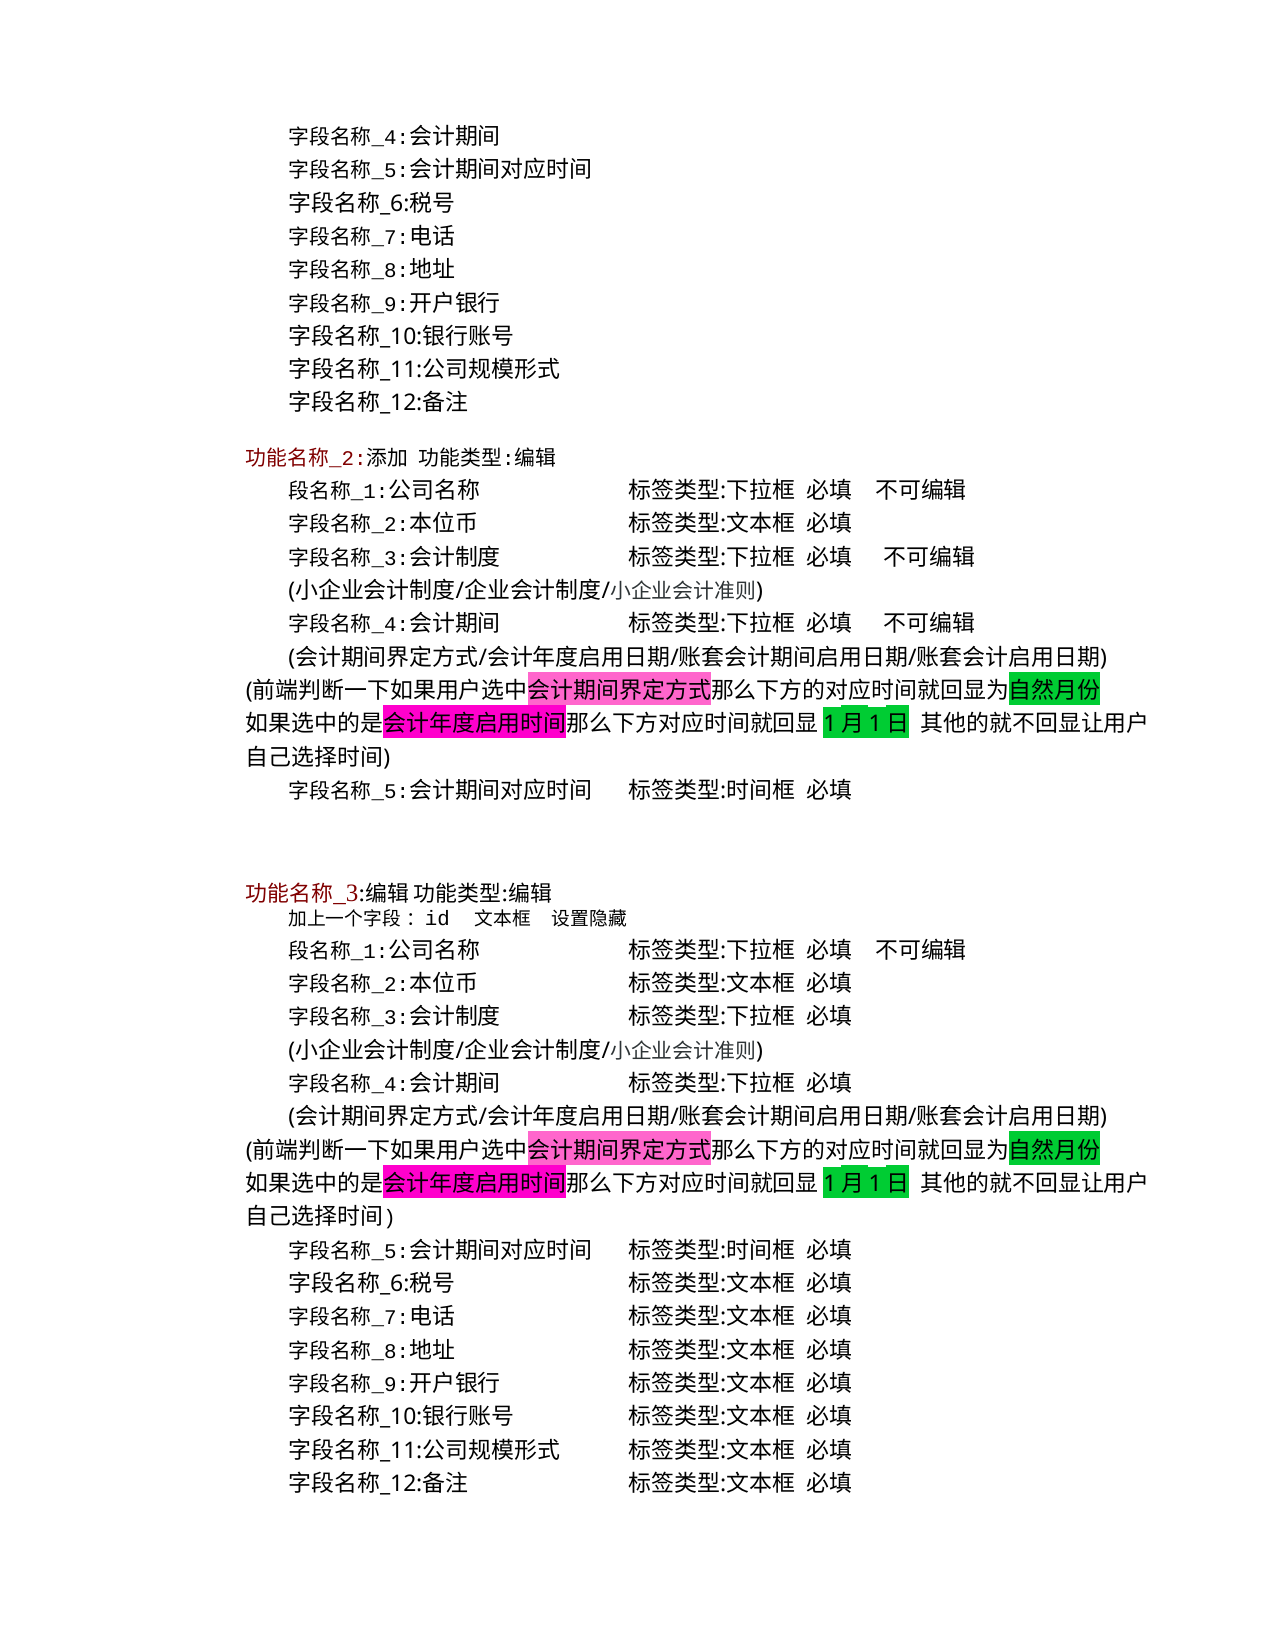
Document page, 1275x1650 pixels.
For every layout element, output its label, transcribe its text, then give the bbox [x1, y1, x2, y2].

text 如果选中的是会计年度启用时间那么下方对应时间就回显1月1日 其他的就不回显让用户 自己选择时间) [118, 1165, 1157, 1231]
text 字段名称_9:开户银行 [118, 284, 1157, 318]
text 字段名称_11:公司规模形式 [118, 351, 1157, 384]
text 功能名称_2:添加 功能类型:编辑 [118, 441, 1157, 472]
text 字段名称_8:地址 标签类型:文本框 必填 [118, 1331, 1157, 1365]
text 字段名称_4:会计期间 [118, 118, 1157, 151]
text 段名称_1:公司名称 标签类型:下拉框 必填 不可编辑 [118, 472, 1157, 505]
text 字段名称_6:税号 标签类型:文本框 必填 [118, 1265, 1157, 1298]
text 字段名称_10:银行账号 标签类型:文本框 必填 [118, 1398, 1157, 1431]
text 字段名称_2:本位币 标签类型:文本框 必填 [118, 505, 1157, 538]
text (小企业会计制度/企业会计制度/小企业会计准则) [118, 572, 1157, 605]
text 字段名称_6:税号 [118, 184, 1157, 218]
text 字段名称_7:电话 [118, 218, 1157, 251]
text 功能名称_3:编辑 功能类型:编辑 [118, 876, 1157, 908]
text (小企业会计制度/企业会计制度/小企业会计准则) [118, 1031, 1157, 1065]
text 加上一个字段 ：id 文本框 设置隐藏 [118, 908, 1157, 931]
text 字段名称_5:会计期间对应时间 标签类型:时间框 必填 [118, 772, 1157, 805]
text 字段名称_10:银行账号 [118, 318, 1157, 351]
text 字段名称_9:开户银行 标签类型:文本框 必填 [118, 1365, 1157, 1398]
text 字段名称_4:会计期间 标签类型:下拉框 必填 不可编辑 [118, 605, 1157, 638]
text 如果选中的是会计年度启用时间那么下方对应时间就回显1月1日 其他的就不回显让用户 自己选择时间) [118, 705, 1157, 772]
text 字段名称_3:会计制度 标签类型:下拉框 必填 [118, 998, 1157, 1031]
text (前端判断一下如果用户选中会计期间界定方式那么下方的对应时间就回显为自然月份 [118, 1131, 1157, 1165]
text 字段名称_7:电话 标签类型:文本框 必填 [118, 1298, 1157, 1331]
text 字段名称_12:备注 [118, 384, 1157, 418]
text 字段名称_8:地址 [118, 251, 1157, 284]
text (会计期间界定方式/会计年度启用日期/账套会计期间启用日期/账套会计启用日期) [118, 1098, 1157, 1131]
text 段名称_1:公司名称 标签类型:下拉框 必填 不可编辑 [118, 931, 1157, 965]
text 字段名称_5:会计期间对应时间 标签类型:时间框 必填 [118, 1231, 1157, 1265]
text 字段名称_12:备注 标签类型:文本框 必填 [118, 1465, 1157, 1498]
text 字段名称_11:公司规模形式 标签类型:文本框 必填 [118, 1431, 1157, 1465]
text 字段名称_2:本位币 标签类型:文本框 必填 [118, 965, 1157, 998]
text 字段名称_5:会计期间对应时间 [118, 151, 1157, 184]
text (前端判断一下如果用户选中会计期间界定方式那么下方的对应时间就回显为自然月份 [118, 672, 1157, 705]
text (会计期间界定方式/会计年度启用日期/账套会计期间启用日期/账套会计启用日期) [118, 638, 1157, 672]
text 字段名称_4:会计期间 标签类型:下拉框 必填 [118, 1065, 1157, 1098]
text 字段名称_3:会计制度 标签类型:下拉框 必填 不可编辑 [118, 538, 1157, 572]
